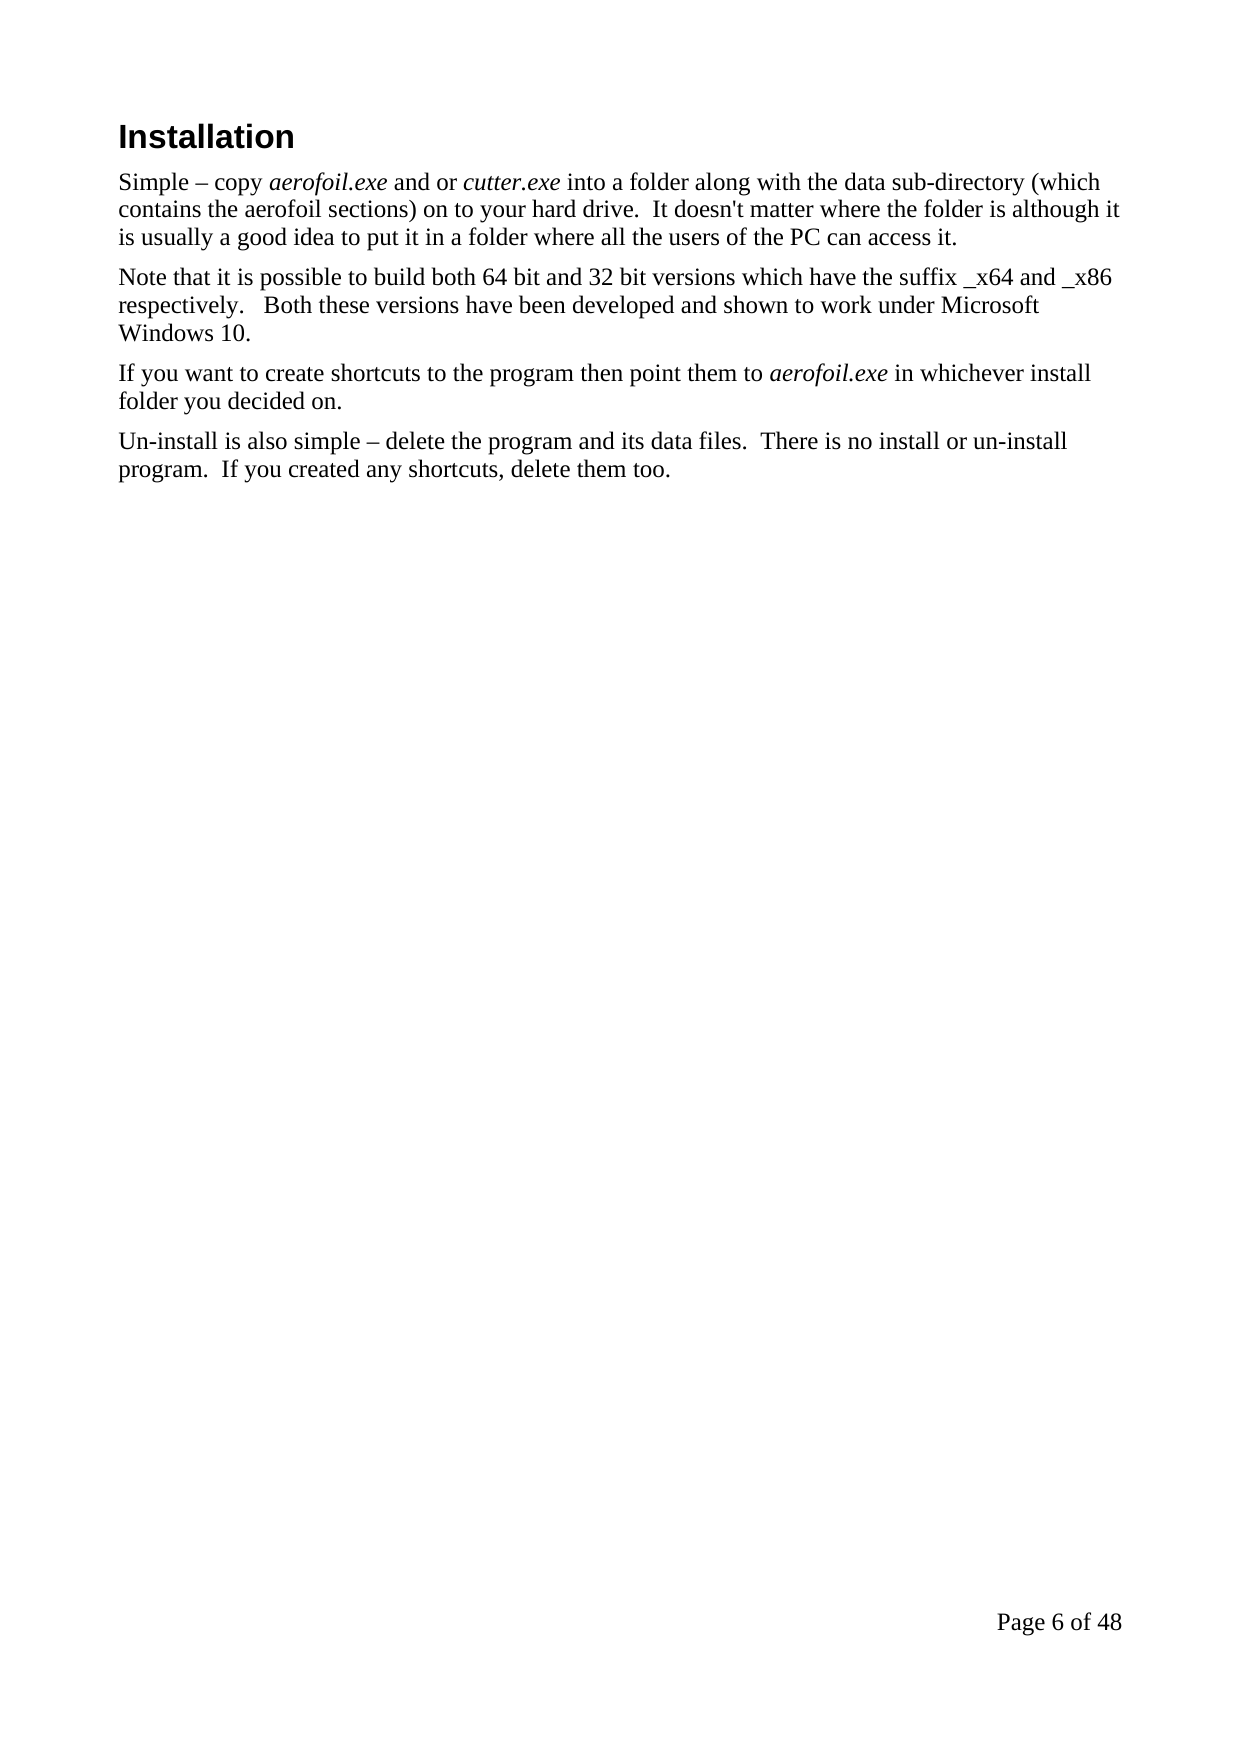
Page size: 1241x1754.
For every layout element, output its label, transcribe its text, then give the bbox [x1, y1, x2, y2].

subtitle Installation [118, 118, 1122, 155]
text Un-install is also simple – delete the program and its data files. There is no install or un-install program. If you created any shortcuts, delete them too. [118, 427, 1122, 482]
text If you want to create shortcuts to the program then point them to aerofoil.exe in whichever install folder you decided on. [118, 359, 1122, 414]
text Simple – copy aerofoil.exe and or cutter.exe into a folder along with the data sub-directory (which contains the aerofoil sections) on to your hard drive. It doesn't matter where the folder is although it is usually a good idea to put it in a folder where all the users of the PC can access it. [118, 168, 1122, 251]
text Note that it is possible to build both 64 bit and 32 bit versions which have the suffix _x64 and _x86 respectively. Both these versions have been developed and shown to work under Microsoft Windows 10. [118, 263, 1122, 347]
